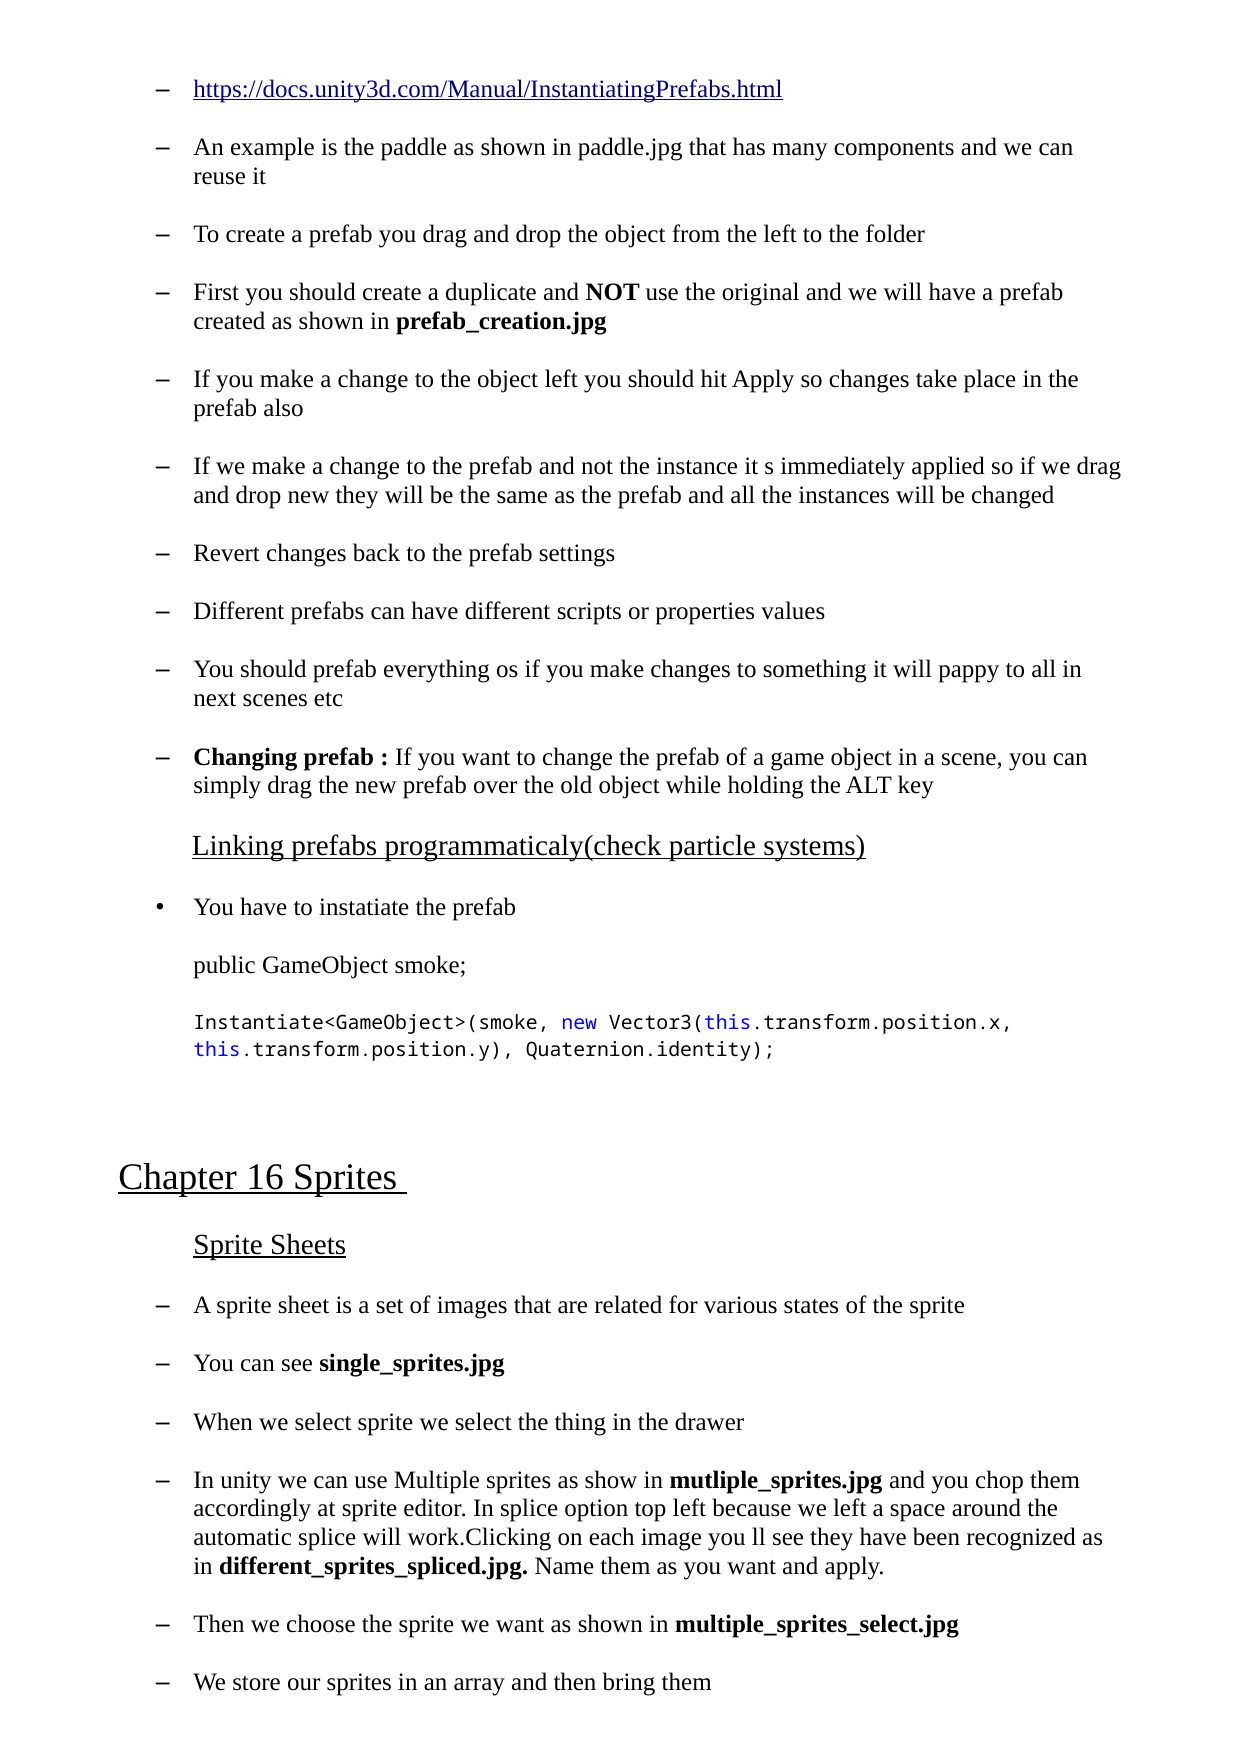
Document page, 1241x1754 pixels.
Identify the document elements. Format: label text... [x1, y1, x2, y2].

list If we make a change to the prefab and not the instance it s immediately applied so if we drag and drop new they will be the same as the prefab and all the instances will be changed [156, 451, 1122, 509]
list In unity we can use Multiple sprites as show in mutliple_sprites.jpg and you chop them accordingly at sprite editor. In splice option top left because we left a space around the automatic splice will work.Clicking on each image you ll see they have been recognized as in different_sprites_spliced.jpg. Name them as you want and apply. [156, 1465, 1122, 1580]
list We store our sprites in an array and then bring them [156, 1667, 1122, 1696]
list https://docs.unity3d.com/Manual/InstantiatingPrefabs.html [156, 74, 1122, 102]
text Chapter 16 Sprites [118, 1154, 1122, 1198]
list public GameObject smoke; [156, 950, 1122, 978]
list If you make a change to the object left you should hit Apply so changes take place in the prefab also [156, 364, 1122, 422]
list A sprite sheet is a set of images that are related for various states of the sprite [156, 1290, 1122, 1319]
list You should prefab everything os if you make changes to something it will pappy to all in next scenes etc [156, 654, 1122, 712]
list To create a prefab you drag and drop the object from the left to the folder [156, 219, 1122, 248]
list Instantiate<GameObject>(smoke, new Vector3(this.transform.position.x, this.transform.position.y), Quaternion.identity); [156, 1008, 1122, 1062]
list Different prefabs can have different scripts or properties values [156, 596, 1122, 625]
list When we select sprite we select the thing in the drawer [156, 1407, 1122, 1435]
list First you should create a duplicate and NOT use the original and we will have a prefab created as shown in prefab_creation.jpg [156, 277, 1122, 335]
list You have to instatiate the prefab [156, 892, 1122, 920]
list Changing prefab : If you want to change the prefab of a game object in a scene, you can simply drag the new prefab over the old object while holding the ALT key [156, 742, 1122, 799]
list Revert changes back to the prefab settings [156, 538, 1122, 567]
list Then we choose the sprite we want as shown in multiple_sprites_select.jpg [156, 1609, 1122, 1638]
list Sprite Sheets [156, 1227, 1122, 1261]
list An example is the paddle as shown in paddle.jpg that has many components and we can reuse it [156, 132, 1122, 189]
list You can see single_sprites.jpg [156, 1348, 1122, 1377]
text Linking prefabs programmaticaly(check particle systems) [118, 828, 1122, 862]
